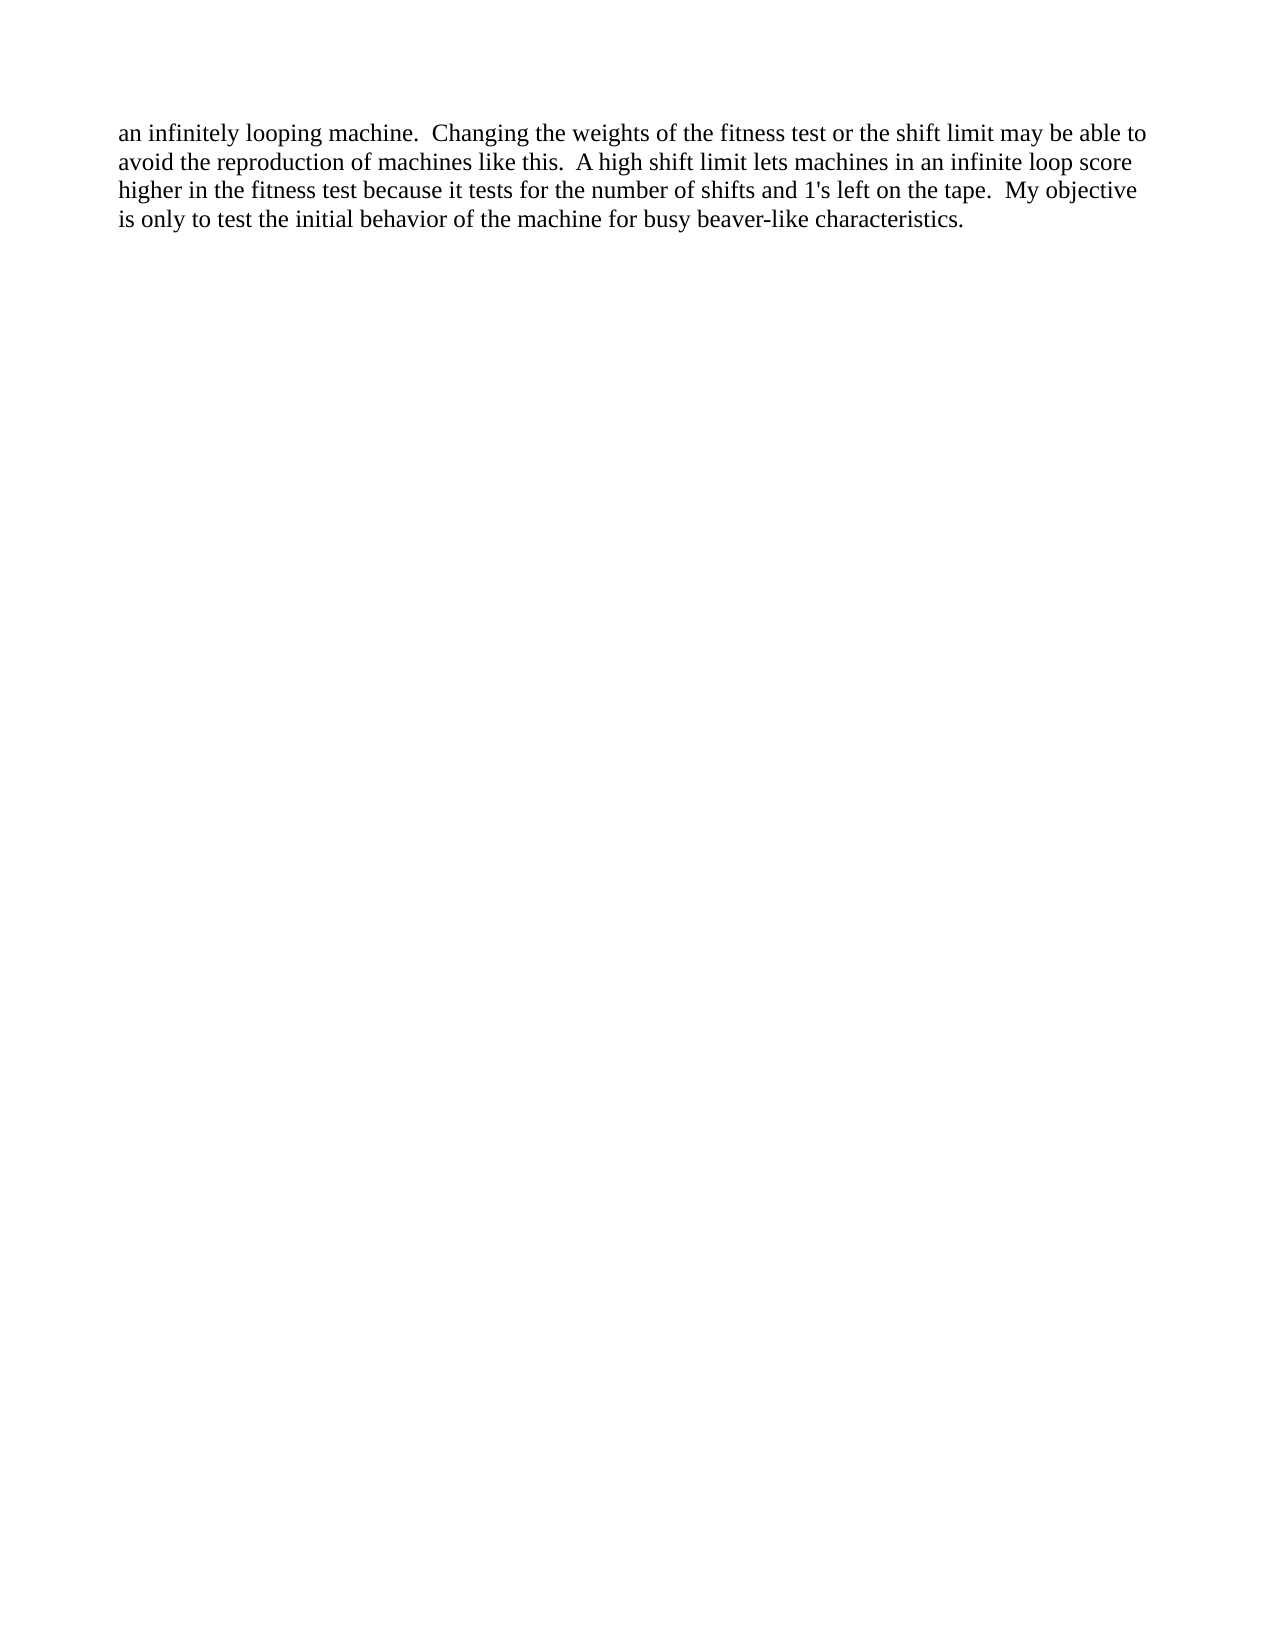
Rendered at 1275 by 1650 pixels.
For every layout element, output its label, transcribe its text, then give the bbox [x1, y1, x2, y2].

text an infinitely looping machine. Changing the weights of the fitness test or the shift limit may be able to avoid the reproduction of machines like this. A high shift limit lets machines in an infinite loop score higher in the fitness test because it tests for the number of shifts and 1's left on the tape. My objective is only to test the initial behavior of the machine for busy beaver-like characteristics. [118, 118, 1157, 233]
